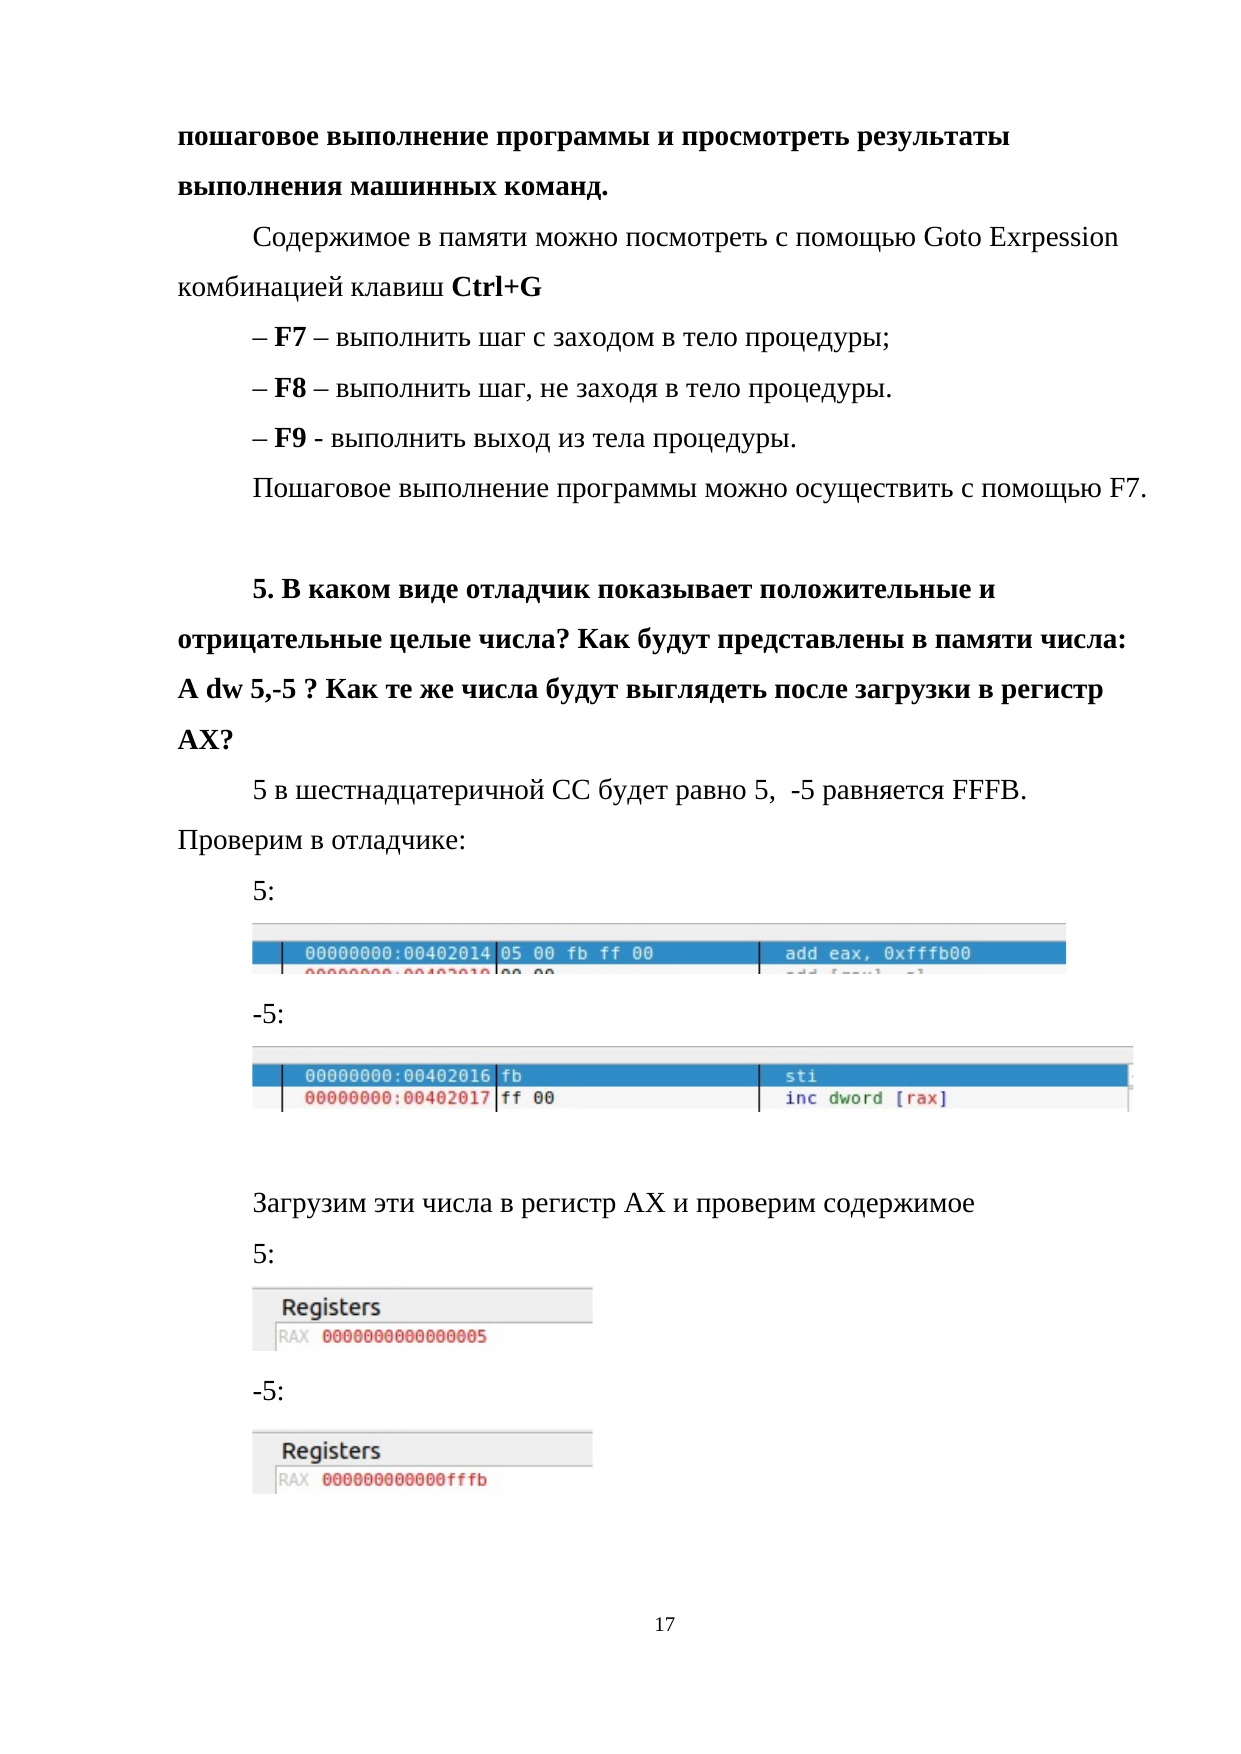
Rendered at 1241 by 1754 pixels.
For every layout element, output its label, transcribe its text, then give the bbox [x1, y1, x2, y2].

text пошаговое выполнение программы и просмотреть результаты выполнения машинных команд. [177, 118, 1152, 202]
text Загрузим эти числа в регистр АХ и проверим содержимое [177, 1185, 1152, 1219]
text -5: [177, 996, 1152, 1030]
text – F7 – выполнить шаг с заходом в тело процедуры; [177, 319, 1152, 353]
text 5 в шестнадцатеричной СС будет равно 5, -5 равняется FFFB. Проверим в отладчике: [177, 772, 1152, 856]
picture [252, 1286, 593, 1351]
text -5: [177, 1373, 1152, 1407]
text – F9 - выполнить выход из тела процедуры. [177, 420, 1152, 453]
picture [252, 1429, 593, 1494]
picture [252, 1046, 1134, 1112]
text Пошаговое выполнение программы можно осуществить с помощью F7. [177, 470, 1152, 504]
text Содержимое в памяти можно посмотреть с помощью Goto Exrpession комбинацией клавиш Ctrl+G [177, 219, 1152, 303]
text 5: [177, 873, 1152, 906]
picture [252, 923, 1067, 974]
text 5: [177, 1236, 1152, 1269]
text – F8 – выполнить шаг, не заходя в тело процедуры. [177, 370, 1152, 403]
text 5. В каком виде отладчик показывает положительные и отрицательные целые числа? Как будут представлены в памяти числа: A dw 5,-5 ? Как те же числа будут выглядеть после загрузки в регистр AX? [177, 571, 1152, 755]
